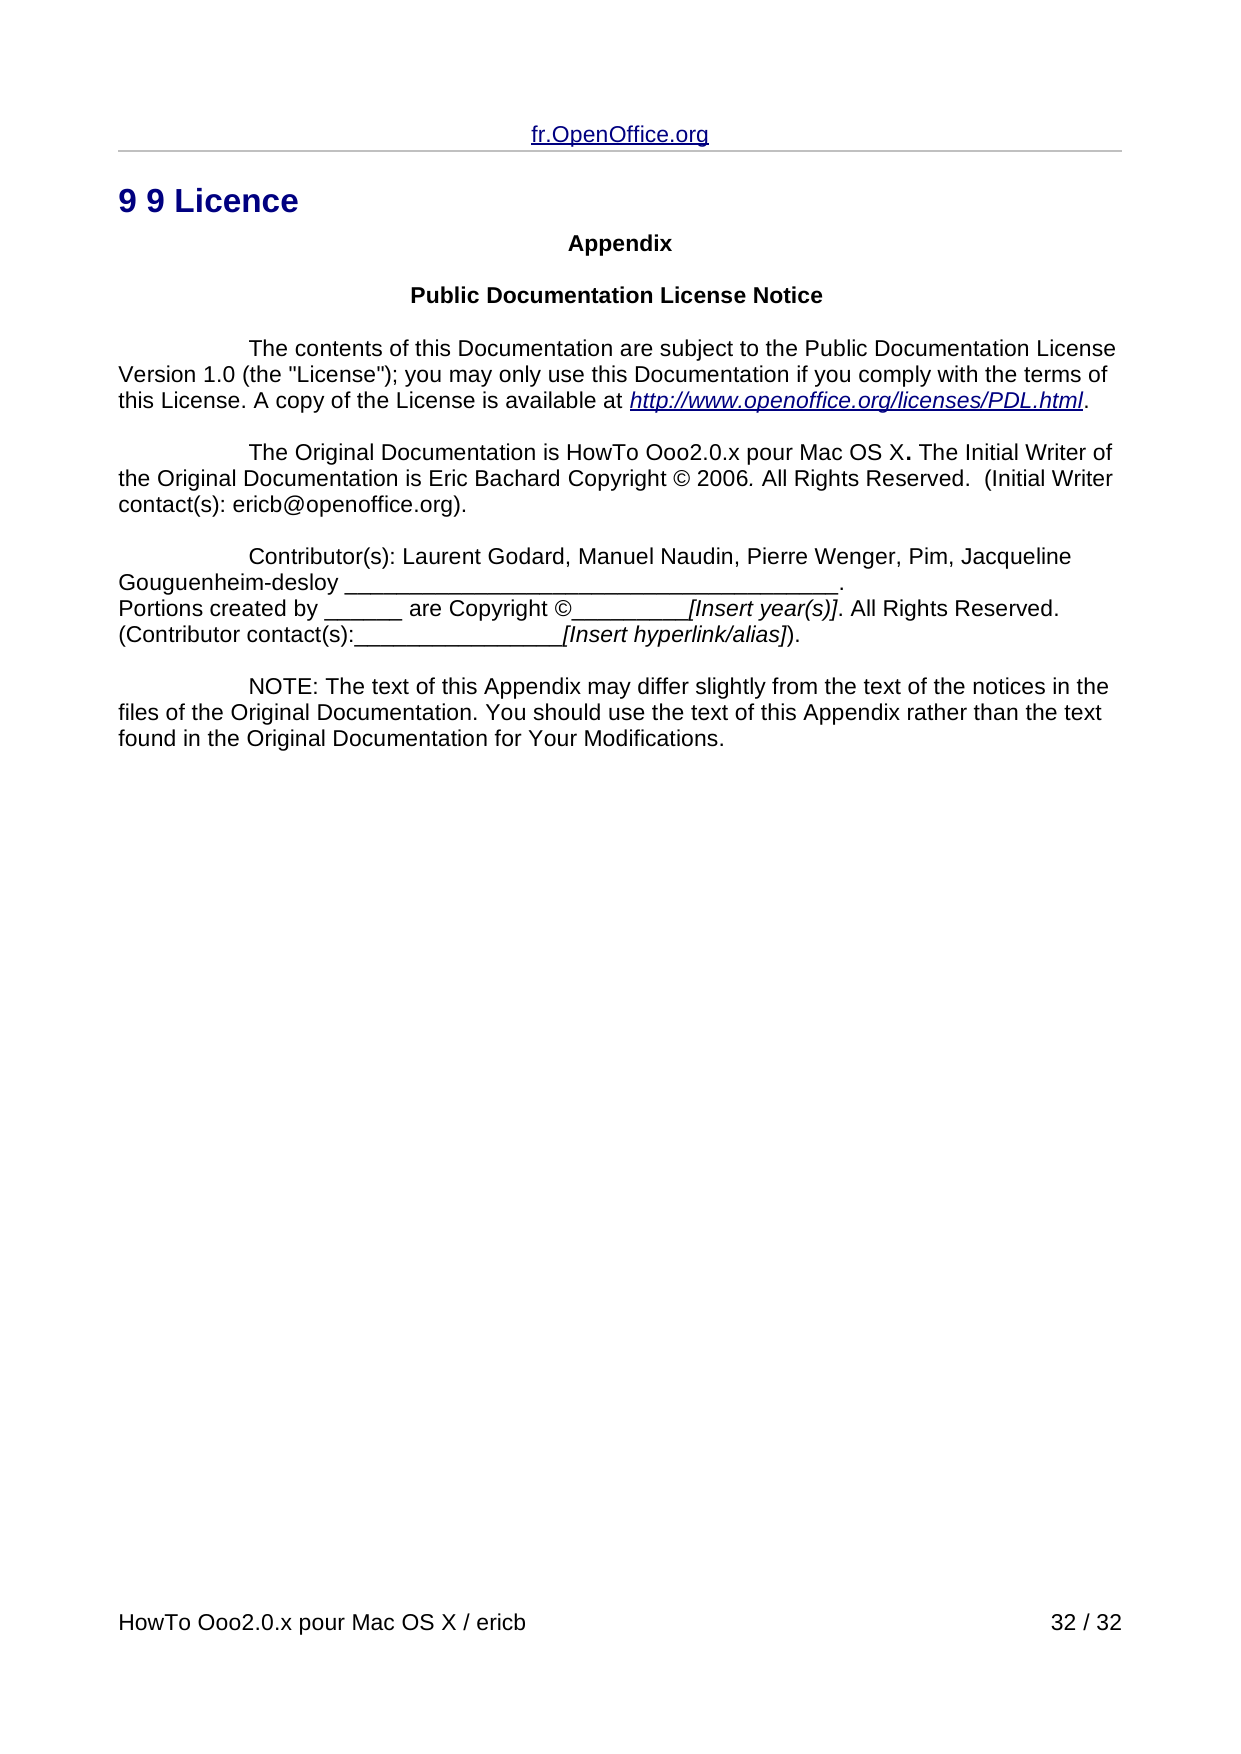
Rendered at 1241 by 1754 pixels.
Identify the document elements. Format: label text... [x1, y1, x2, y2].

text Contributor(s): Laurent Godard, Manuel Naudin, Pierre Wenger, Pim, Jacqueline Gouguenheim-desloy ______________________________________. [118, 543, 1122, 595]
text Appendix [118, 231, 1122, 257]
text The contents of this Documentation are subject to the Public Documentation License Version 1.0 (the "License"); you may only use this Documentation if you comply with the terms of this License. A copy of the License is available at http://www.openoffice.org/licenses/PDL.html. [118, 335, 1122, 413]
text NOTE: The text of this Appendix may differ slightly from the text of the notices in the files of the Original Documentation. You should use the text of this Appendix rather than the text found in the Original Documentation for Your Modifications. [118, 673, 1122, 752]
text Public Documentation License Notice [118, 283, 1122, 309]
subtitle 9 Licence [118, 182, 1122, 219]
text The Original Documentation is HowTo Ooo2.0.x pour Mac OS X. The Initial Writer of the Original Documentation is Eric Bachard Copyright © 2006. All Rights Reserved. (Initial Writer contact(s): ericb@openoffice.org). [118, 439, 1122, 517]
text Portions created by ______ are Copyright ©_________[Insert year(s)]. All Rights Reserved. (Contributor contact(s):________________[Insert hyperlink/alias]). [118, 595, 1122, 647]
